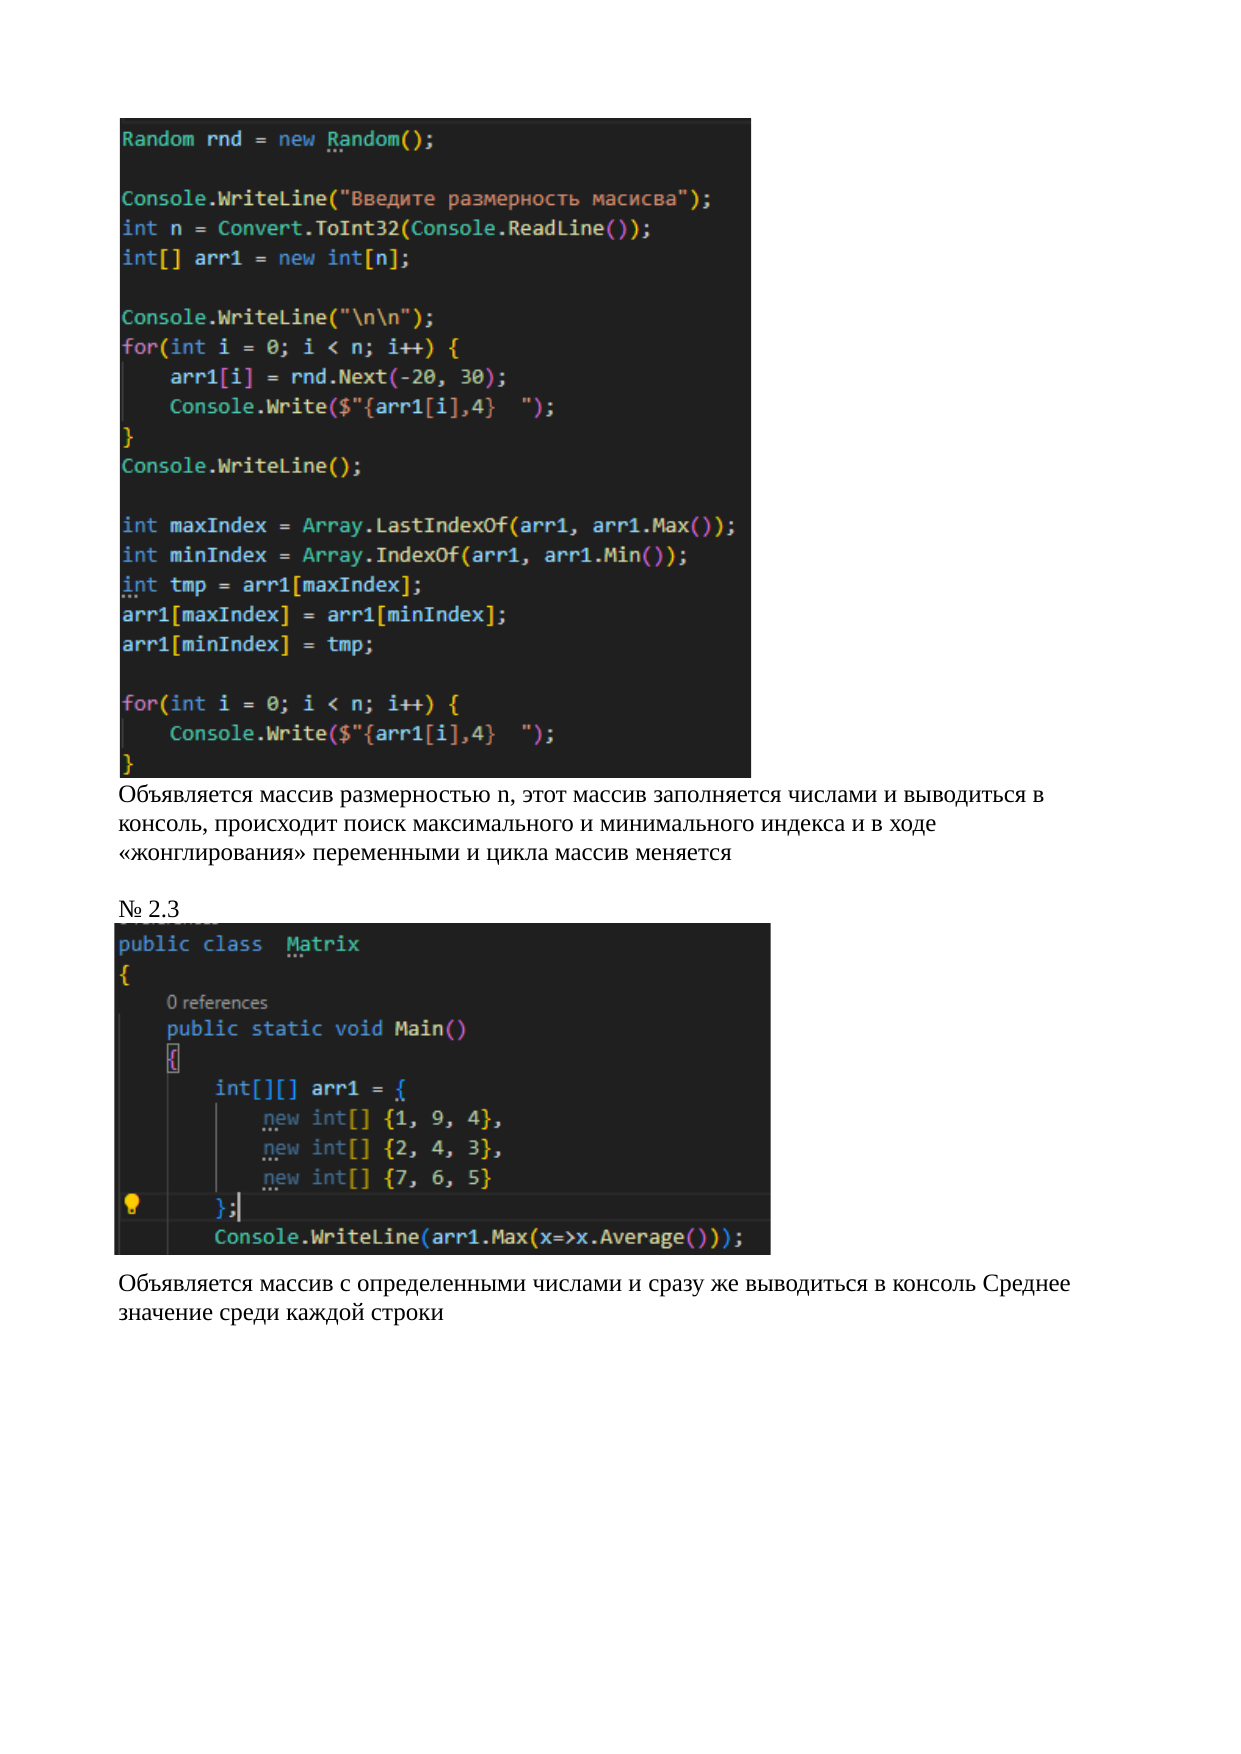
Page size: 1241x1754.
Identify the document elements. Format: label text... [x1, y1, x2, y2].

picture [114, 923, 771, 1255]
text Объявляется массив с определенными числами и сразу же выводиться в консоль Среднее значение среди каждой строки [118, 1268, 1122, 1326]
picture [119, 118, 752, 778]
text Объявляется массив размерностью n, этот массив заполняется числами и выводиться в консоль, происходит поиск максимального и минимального индекса и в ходе «жонглирования» переменными и цикла массив меняется [118, 779, 1122, 866]
text № 2.3 [118, 894, 1122, 923]
